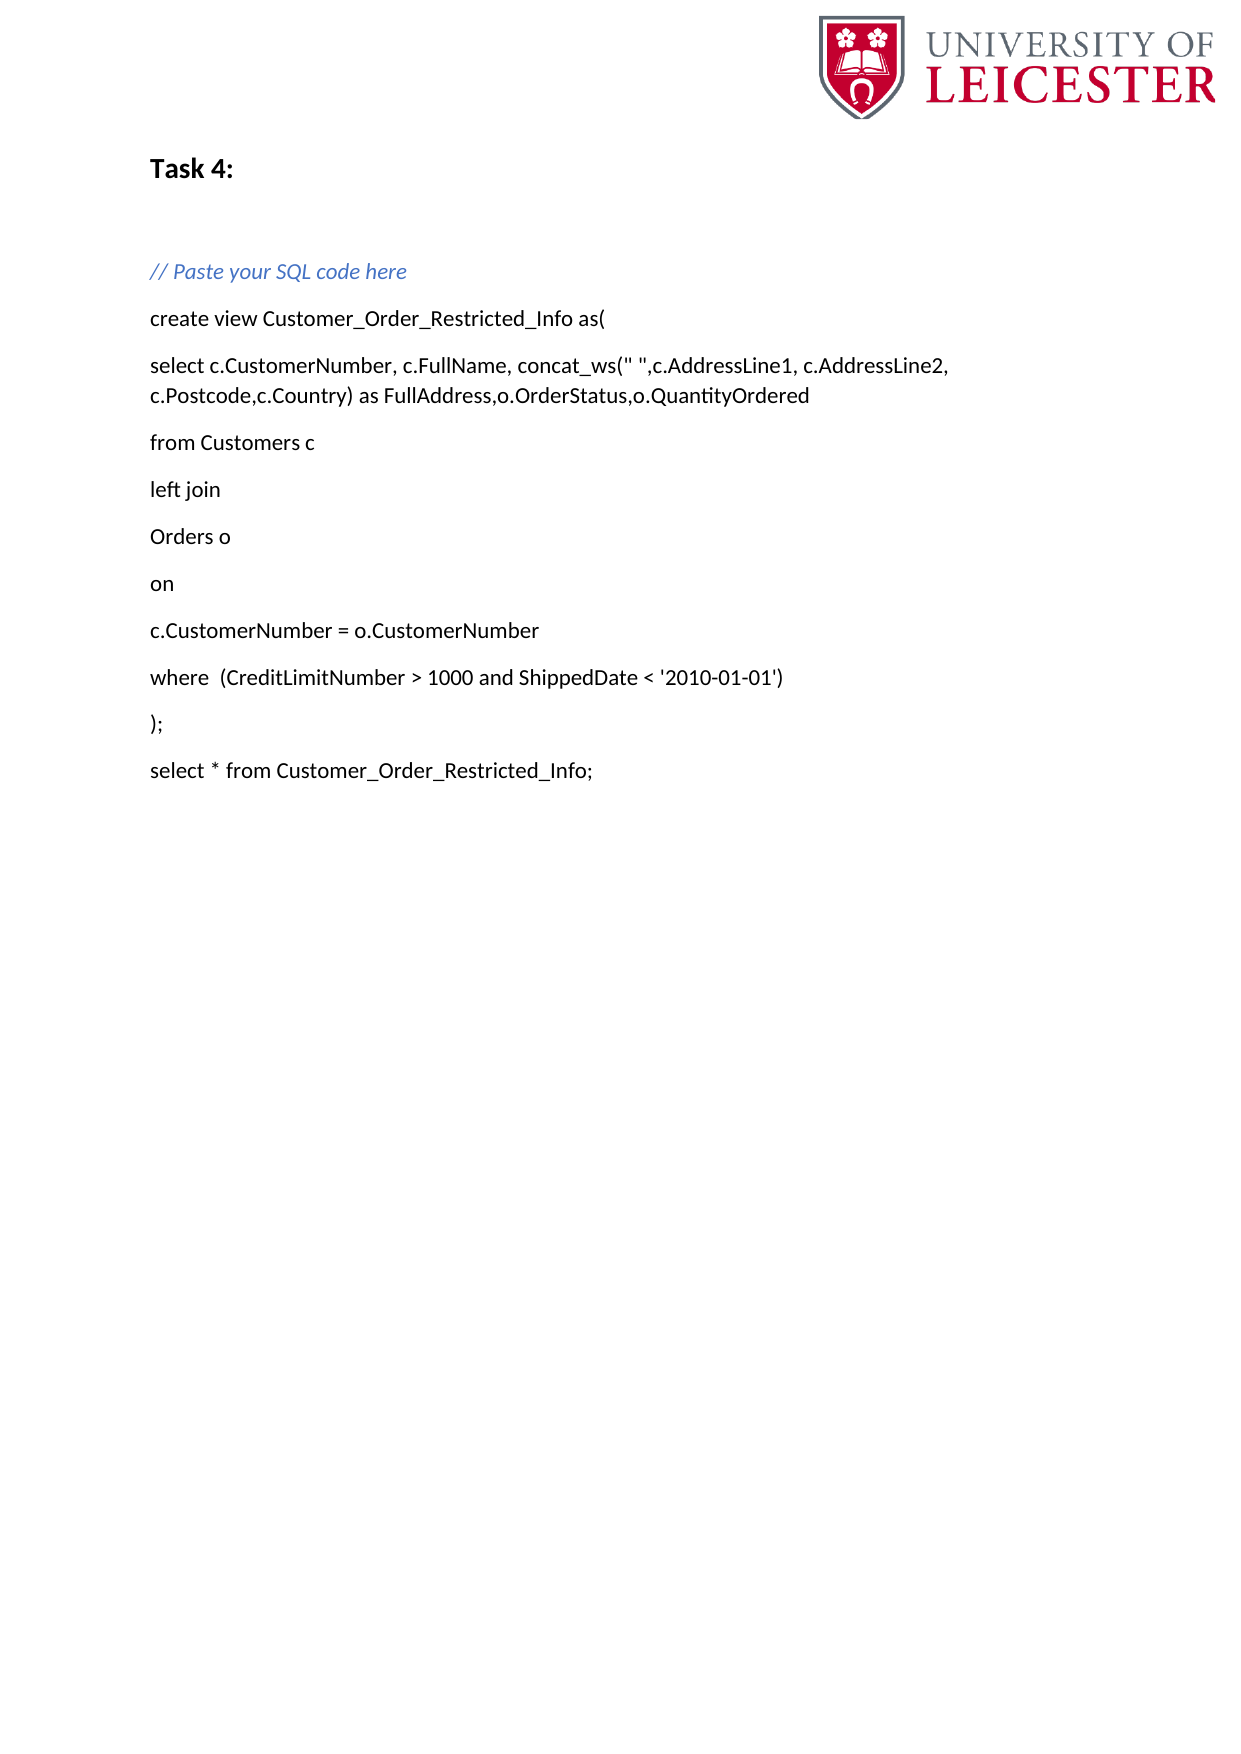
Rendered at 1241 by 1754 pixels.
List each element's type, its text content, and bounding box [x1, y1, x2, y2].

picture [829, 15, 1220, 123]
text where (CreditLimitNumber > 1000 and ShippedDate < '2010-01-01') [150, 663, 1090, 691]
text create view Customer_Order_Restricted_Info as( [150, 304, 1090, 332]
text select c.CustomerNumber, c.FullName, concat_ws(" ",c.AddressLine1, c.AddressLine2, c.Postcode,c.Country) as FullAddress,o.OrderStatus,o.QuantityOrdered [150, 351, 1090, 409]
text left join [150, 475, 1090, 503]
text Orders o [150, 522, 1090, 550]
text // Paste your SQL code here [150, 257, 1090, 285]
text ); [150, 709, 1090, 737]
text Task 4: [150, 150, 1090, 186]
text select * from Customer_Order_Restricted_Info; [150, 756, 1090, 784]
text on [150, 569, 1090, 597]
text c.CustomerNumber = o.CustomerNumber [150, 616, 1090, 644]
text from Customers c [150, 428, 1090, 456]
